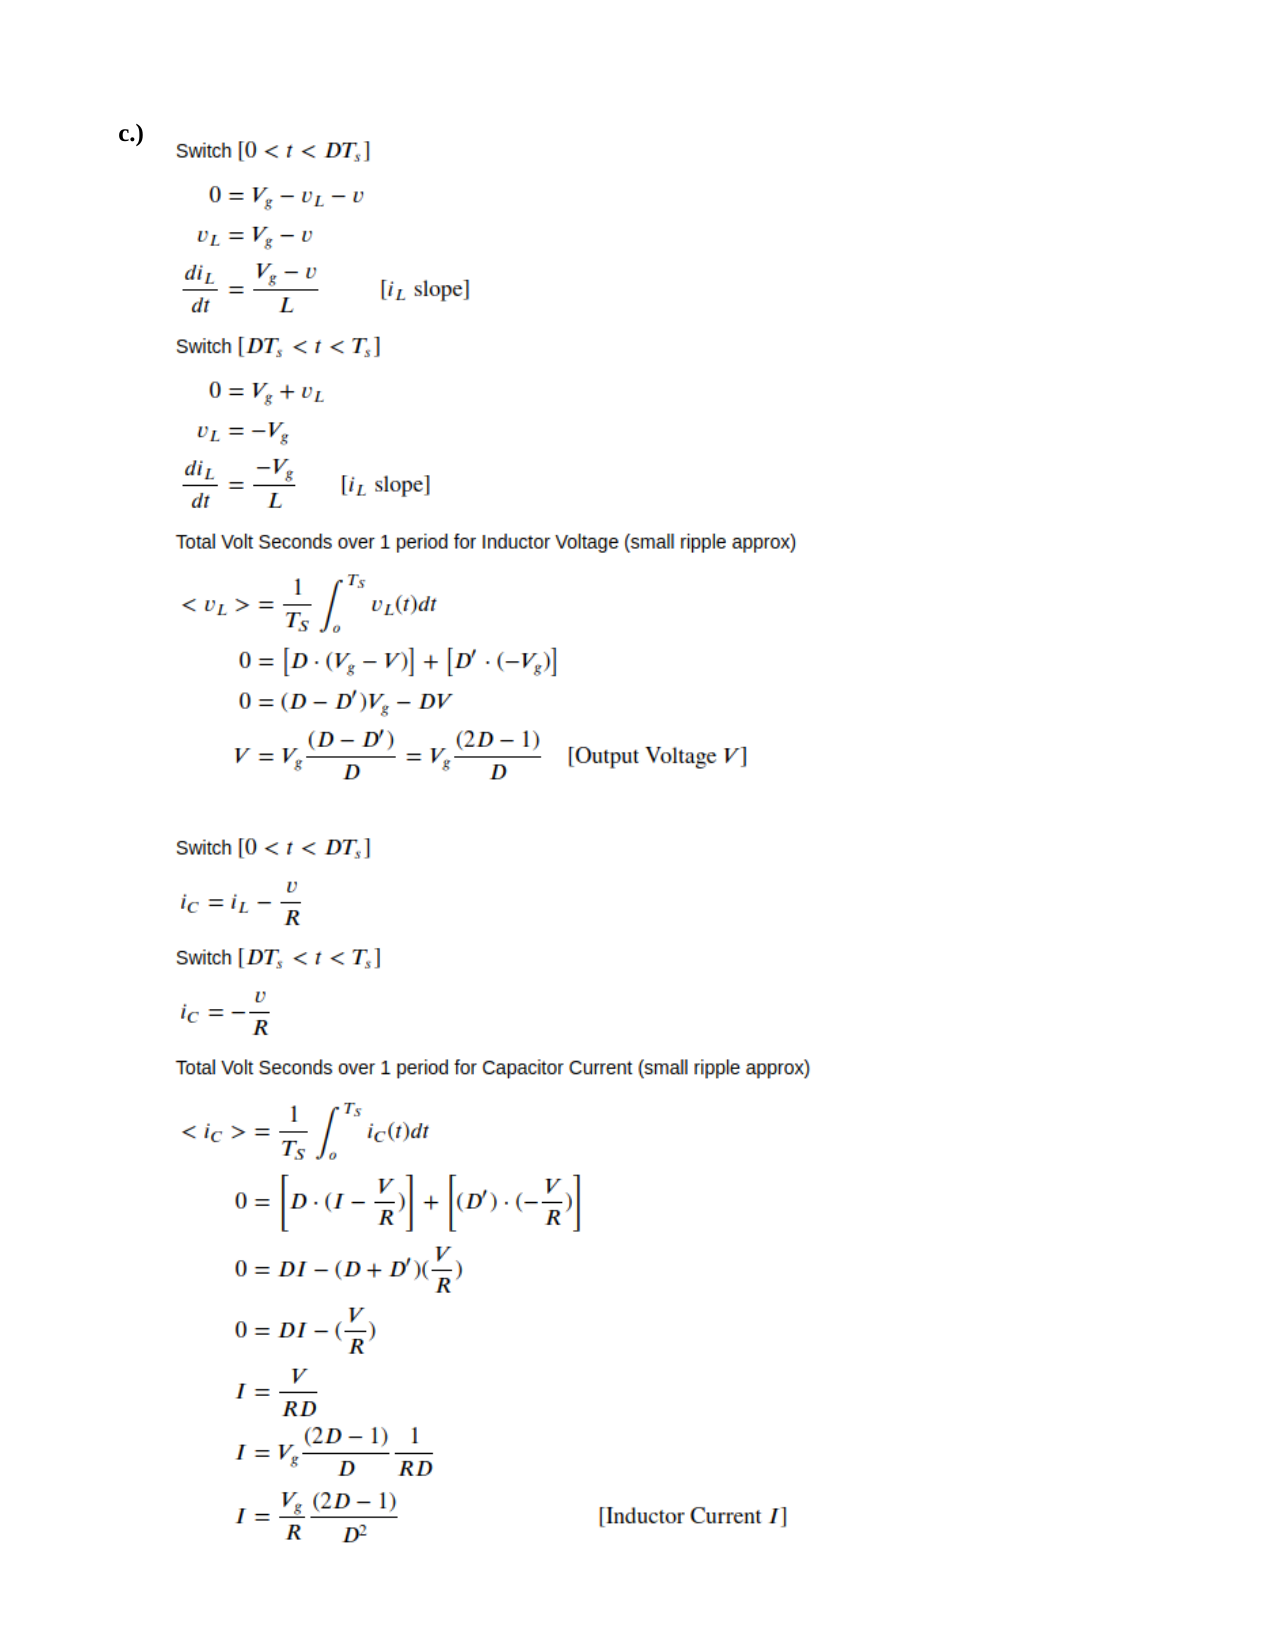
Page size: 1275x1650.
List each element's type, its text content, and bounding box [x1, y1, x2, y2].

picture [165, 833, 817, 1552]
text c.) [118, 118, 1157, 147]
picture [161, 136, 802, 785]
